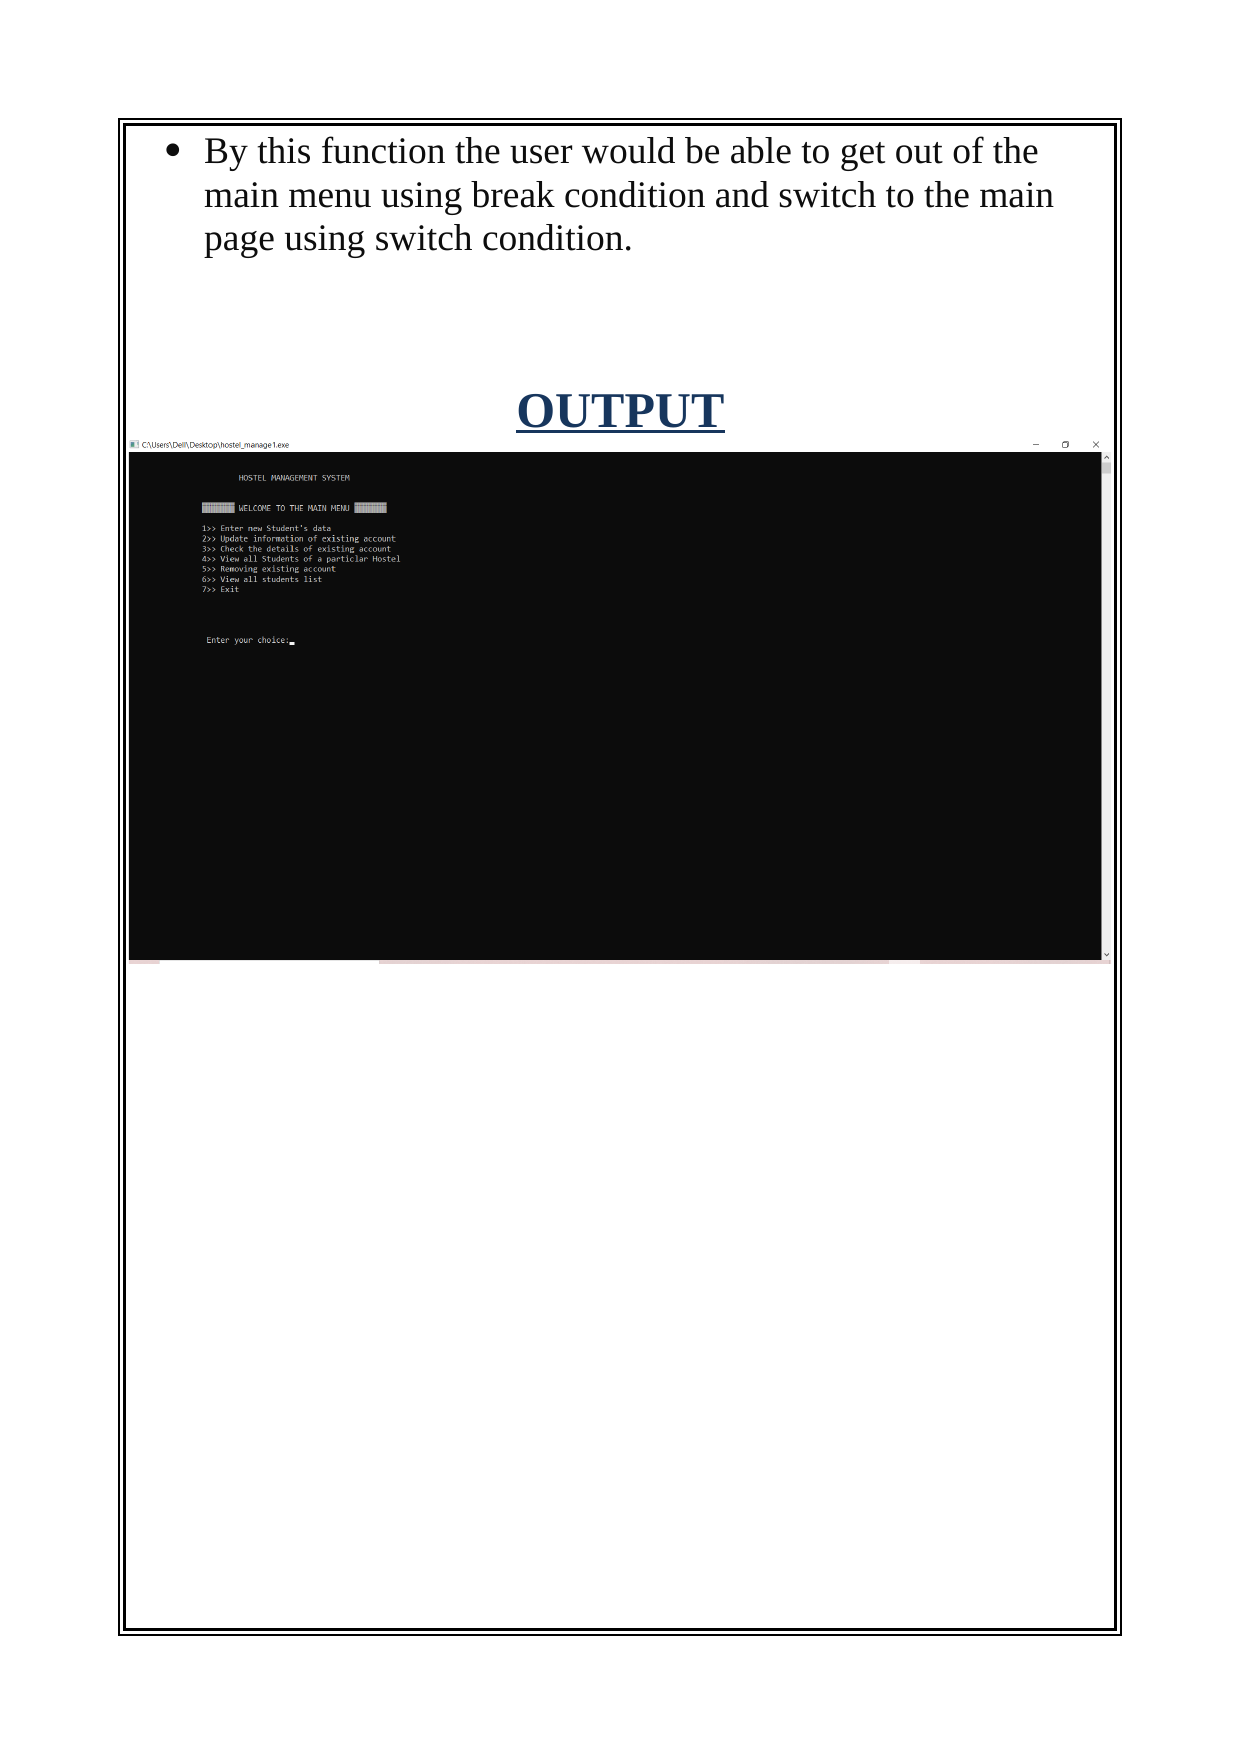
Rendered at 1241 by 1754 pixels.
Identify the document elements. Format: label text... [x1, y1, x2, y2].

list By this function the user would be able to get out of the main menu using break condition and switch to the main page using switch condition. [166, 129, 1111, 258]
text OUTPUT [129, 380, 1111, 437]
picture [128, 437, 1112, 964]
